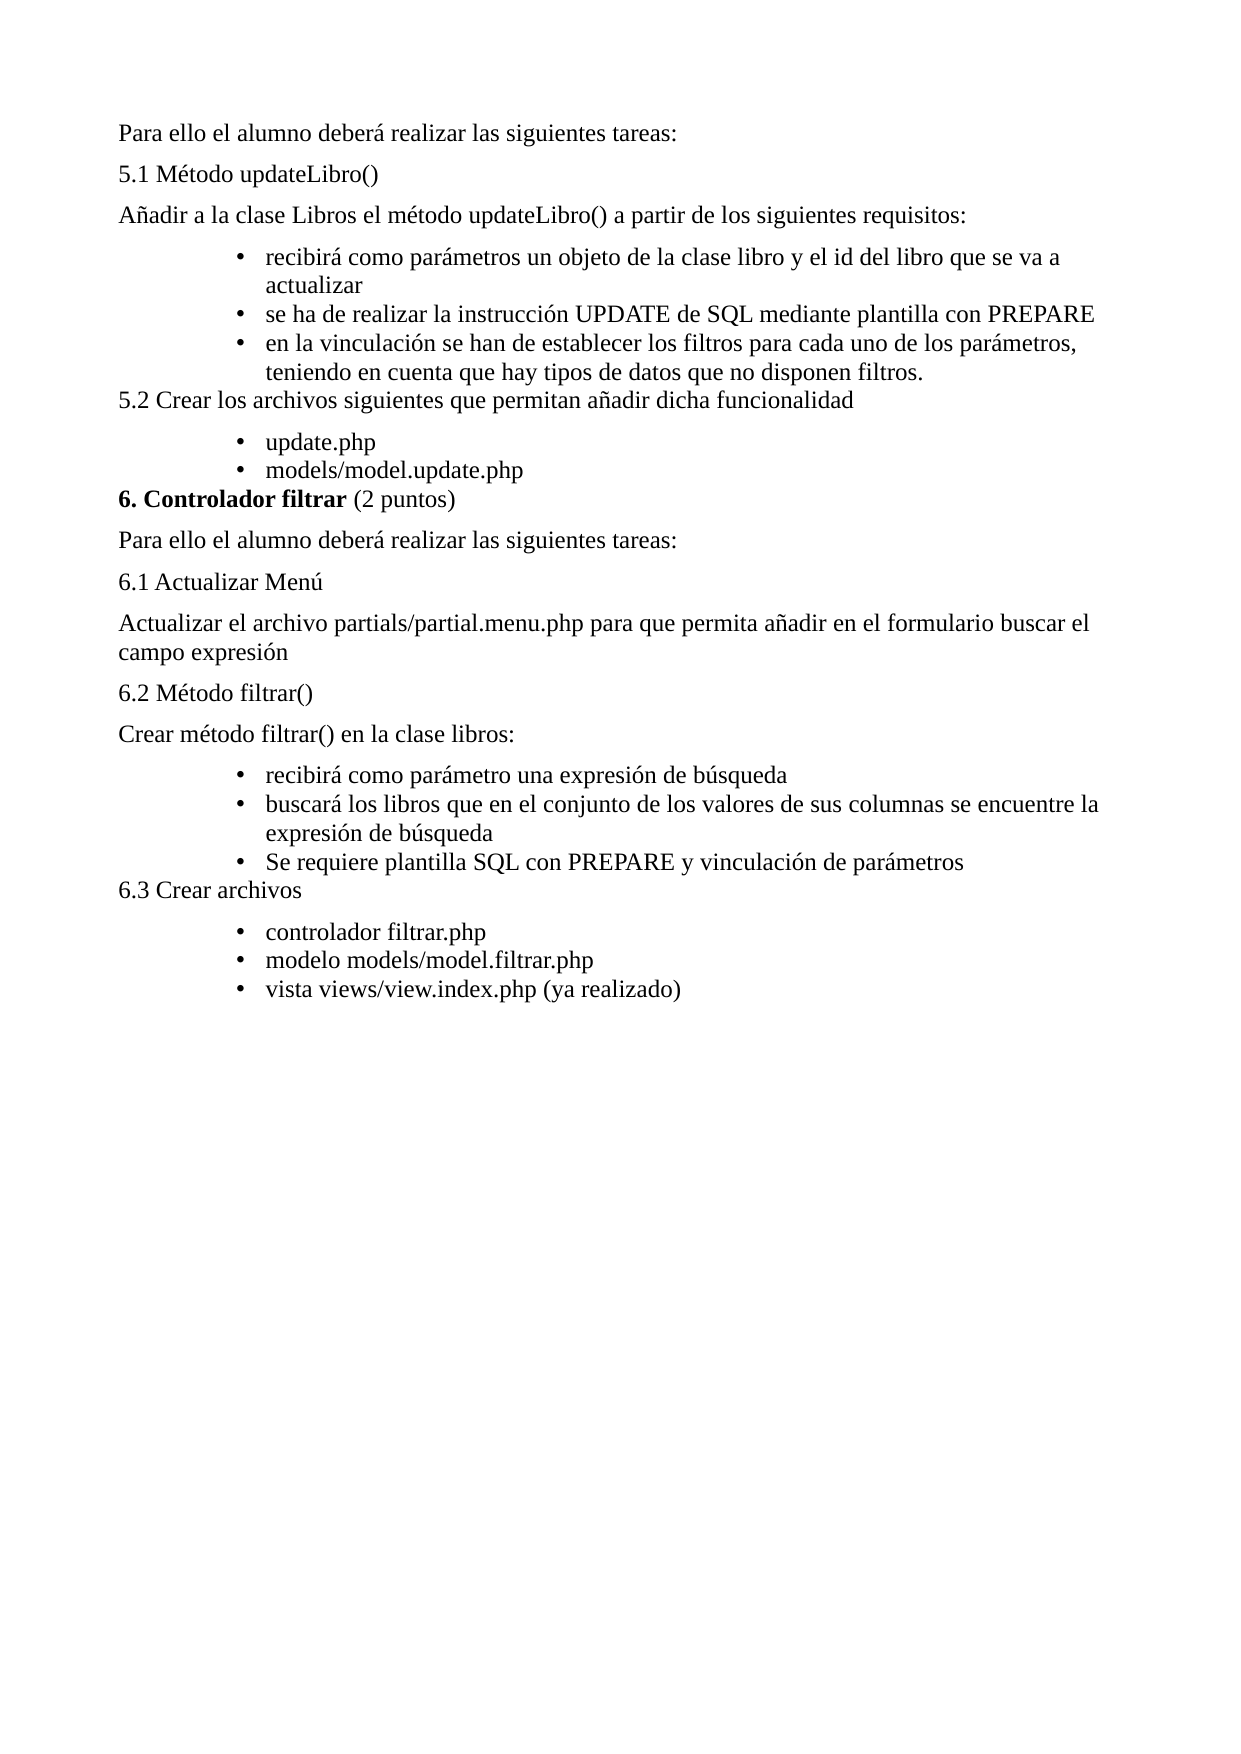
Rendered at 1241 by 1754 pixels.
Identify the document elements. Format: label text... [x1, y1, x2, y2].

list recibirá como parámetro una expresión de búsqueda [236, 761, 1122, 789]
text Añadir a la clase Libros el método updateLibro() a partir de los siguientes requisitos: [118, 201, 1122, 229]
list Se requiere plantilla SQL con PREPARE y vinculación de parámetros [236, 847, 1122, 876]
text Para ello el alumno deberá realizar las siguientes tareas: [118, 526, 1122, 554]
list update.php [236, 427, 1122, 456]
list buscará los libros que en el conjunto de los valores de sus columnas se encuentre la expresión de búsqueda [236, 789, 1122, 847]
text 6.1 Actualizar Menú [118, 567, 1122, 596]
text 6. Controlador filtrar (2 puntos) [118, 484, 1122, 513]
text Para ello el alumno deberá realizar las siguientes tareas: [118, 118, 1122, 147]
list vista views/view.index.php (ya realizado) [236, 974, 1122, 1003]
list models/model.update.php [236, 456, 1122, 484]
text 5.2 Crear los archivos siguientes que permitan añadir dicha funcionalidad [118, 386, 1122, 414]
list modelo models/model.filtrar.php [236, 946, 1122, 974]
text Crear método filtrar() en la clase libros: [118, 719, 1122, 748]
list recibirá como parámetros un objeto de la clase libro y el id del libro que se va a actualizar [236, 242, 1122, 299]
list se ha de realizar la instrucción UPDATE de SQL mediante plantilla con PREPARE [236, 299, 1122, 328]
text 6.2 Método filtrar() [118, 678, 1122, 707]
text 6.3 Crear archivos [118, 876, 1122, 904]
list en la vinculación se han de establecer los filtros para cada uno de los parámetros, teniendo en cuenta que hay tipos de datos que no disponen filtros. [236, 328, 1122, 386]
list controlador filtrar.php [236, 917, 1122, 946]
text Actualizar el archivo partials/partial.menu.php para que permita añadir en el formulario buscar el campo expresión [118, 608, 1122, 666]
text 5.1 Método updateLibro() [118, 159, 1122, 188]
